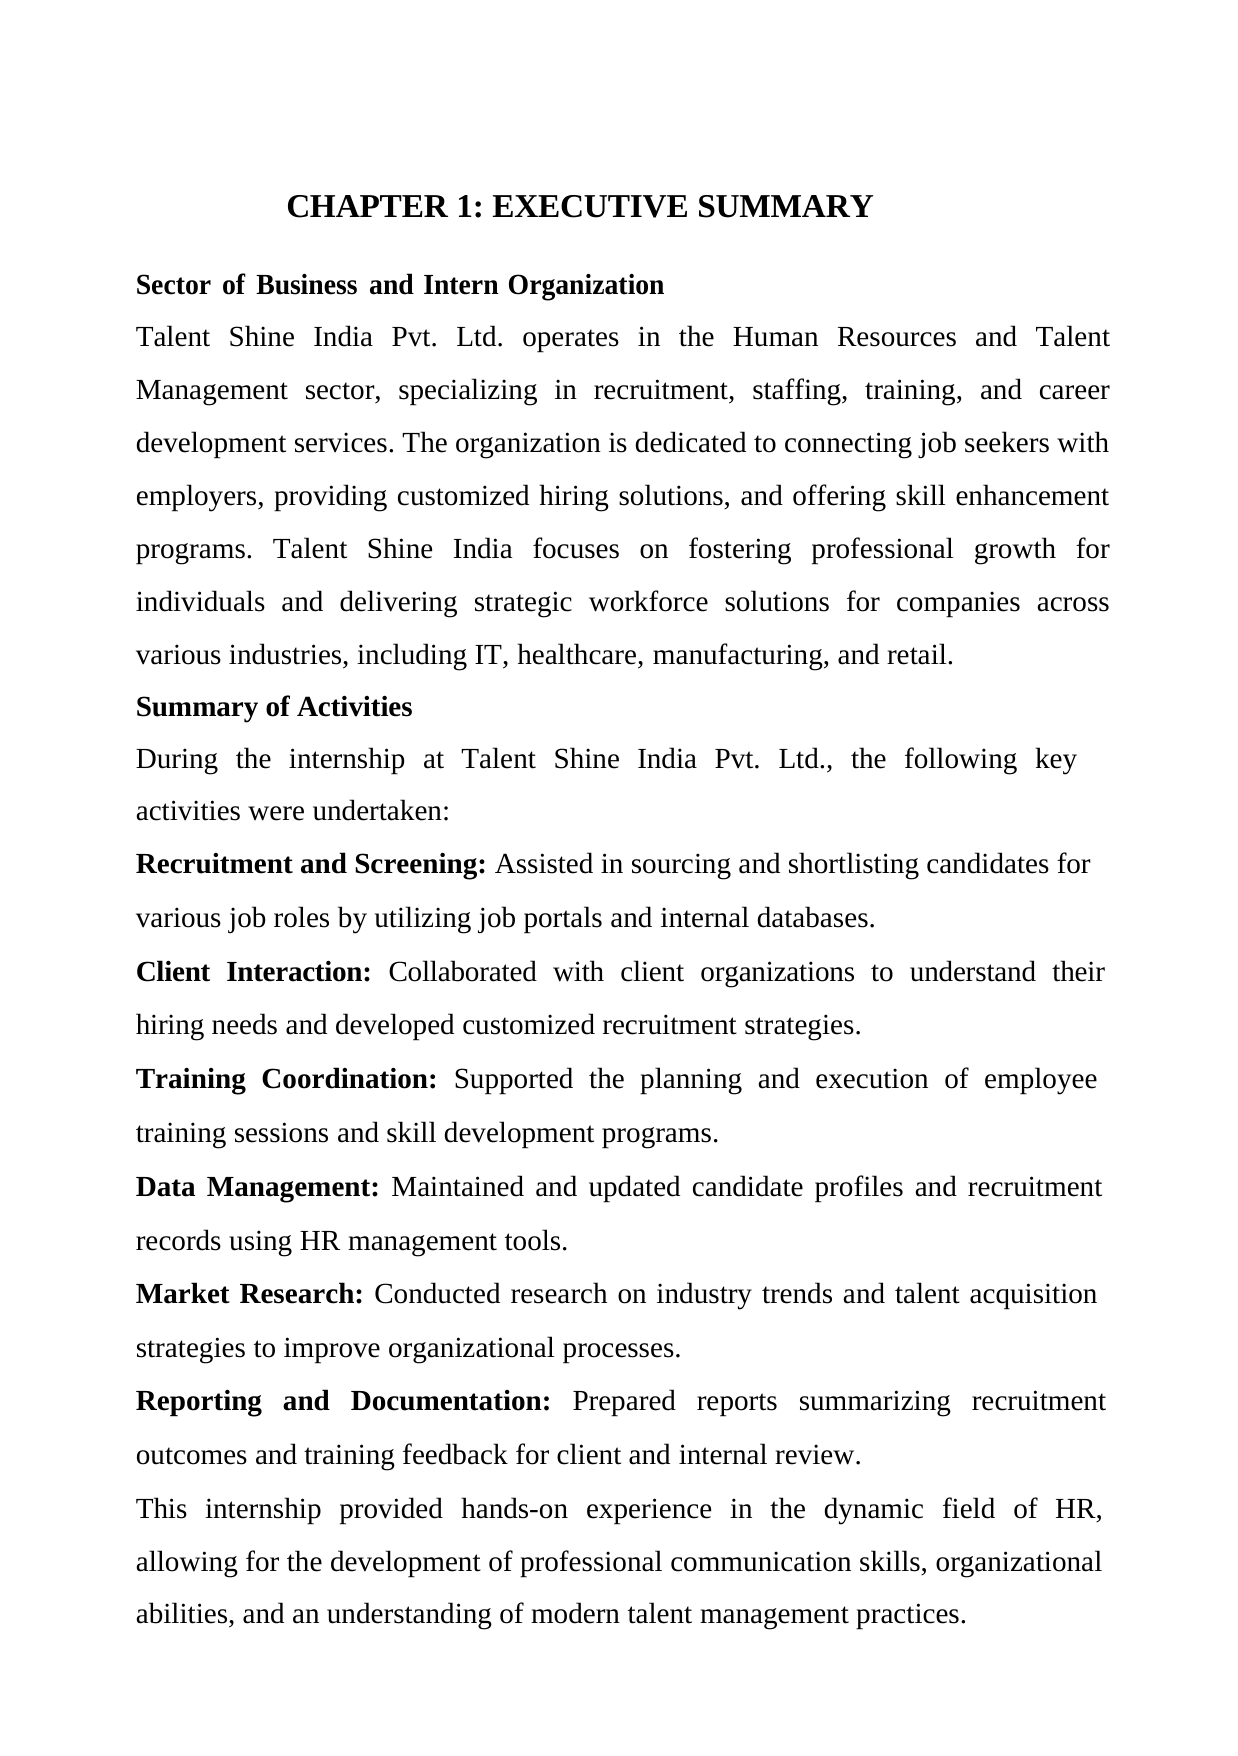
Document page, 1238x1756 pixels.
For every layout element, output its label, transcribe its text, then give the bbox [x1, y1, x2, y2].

subtitle Sector of Business and Intern Organization [136, 267, 1121, 301]
text Talent Shine India Pvt. Ltd. operates in the Human Resources and Talent Management sector, specializing in recruitment, staffing, training, and career development services. The organization is dedicated to connecting job seekers with employers, providing customized hiring solutions, and offering skill enhancement programs. Talent Shine India focuses on fostering professional growth for individuals and delivering strategic workforce solutions for companies across various industries, including IT, healthcare, manufacturing, and retail. [136, 319, 1110, 671]
text Market Research: Conducted research on industry trends and talent acquisition strategies to improve organizational processes. [136, 1276, 1098, 1363]
subtitle Summary of Activities [136, 690, 1121, 723]
subtitle CHAPTER 1: EXECUTIVE SUMMARY [286, 186, 1121, 224]
text During the internship at Talent Shine India Pvt. Ltd., the following key activities were undertaken: [136, 741, 1077, 827]
text Client Interaction: Collaborated with client organizations to understand their hiring needs and developed customized recruitment strategies. [136, 954, 1105, 1041]
text Data Management: Maintained and updated candidate profiles and recruitment records using HR management tools. [136, 1169, 1103, 1256]
text Reporting and Documentation: Prepared reports summarizing recruitment outcomes and training feedback for client and internal review. [136, 1383, 1106, 1471]
text Training Coordination: Supported the planning and execution of employee training sessions and skill development programs. [136, 1061, 1098, 1149]
text Recruitment and Screening: Assisted in sourcing and shortlisting candidates for various job roles by utilizing job portals and internal databases. [136, 847, 1091, 934]
text This internship provided hands-on experience in the dynamic field of HR, allowing for the development of professional communication skills, organizational abilities, and an understanding of modern talent management practices. [136, 1491, 1103, 1630]
